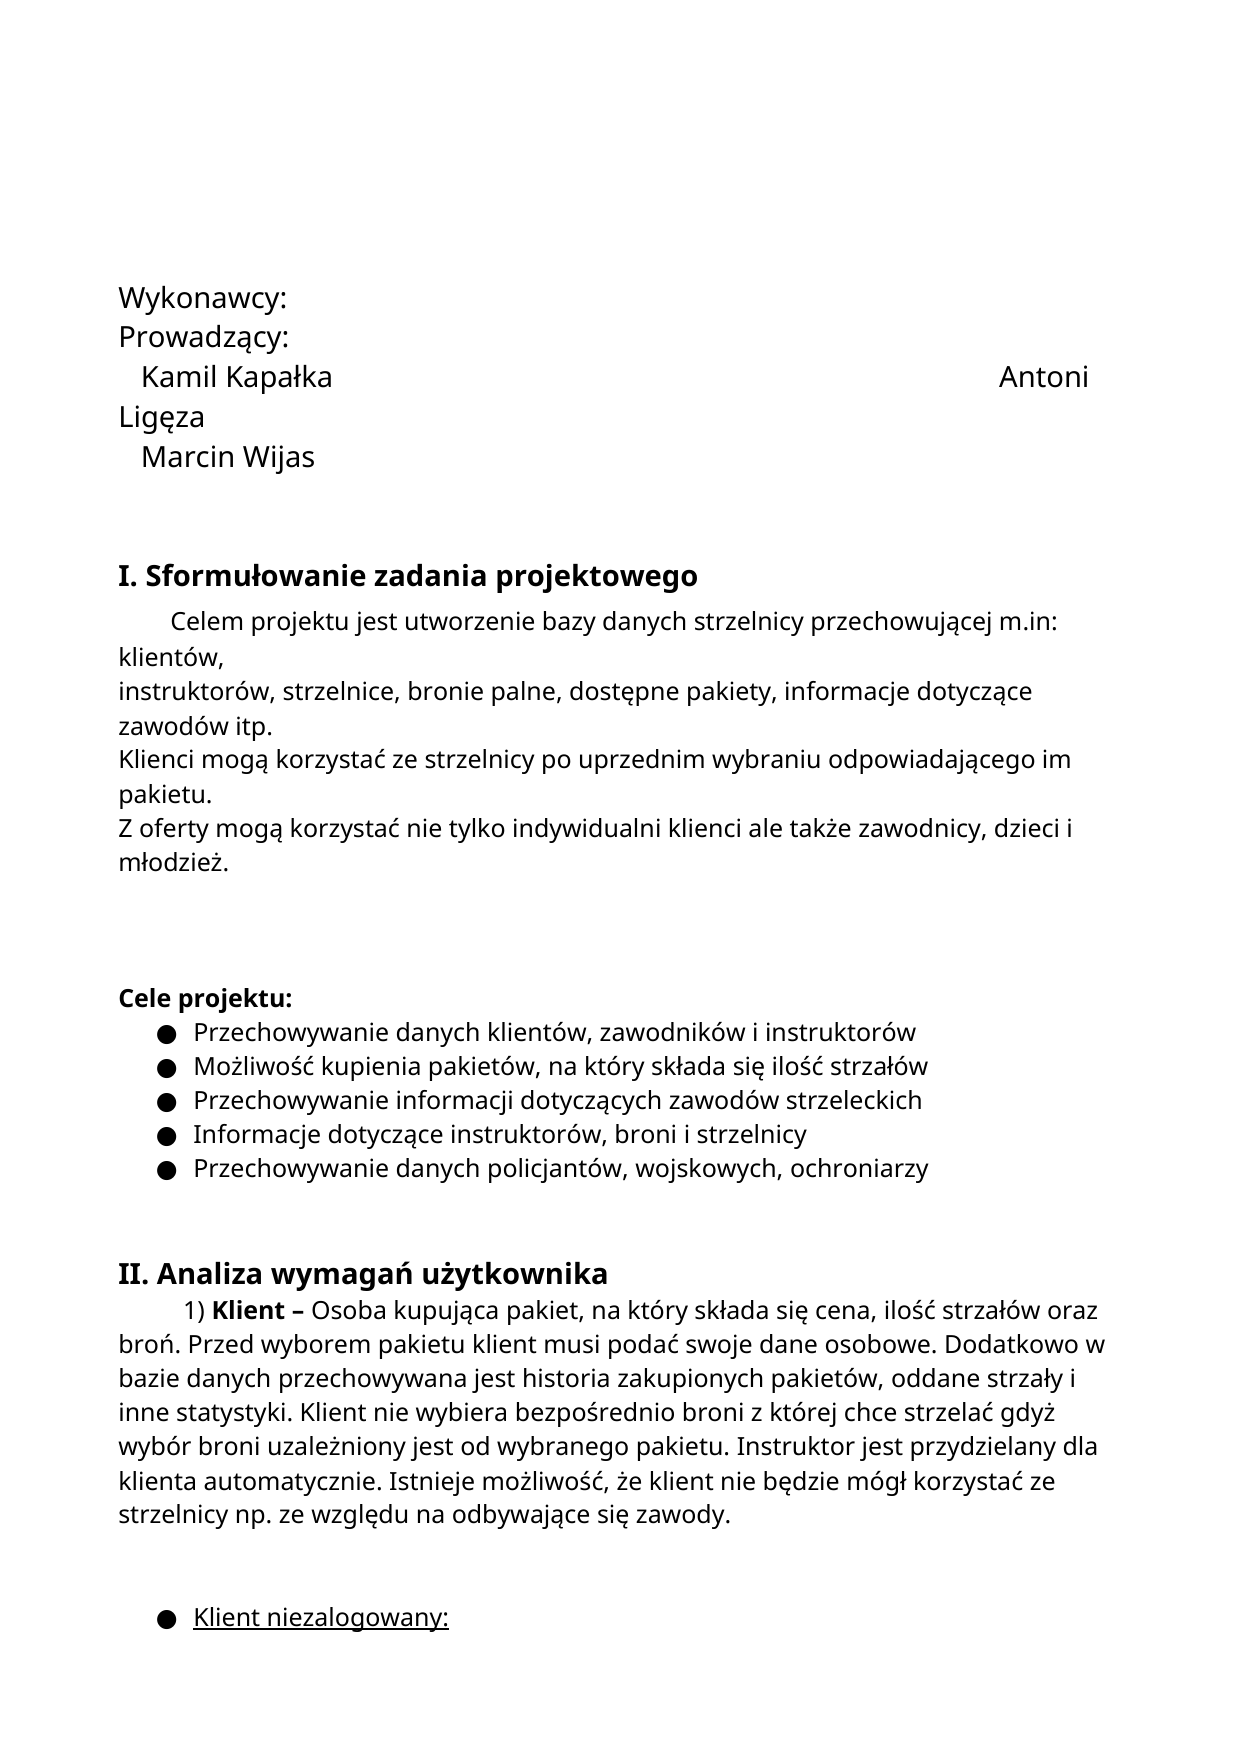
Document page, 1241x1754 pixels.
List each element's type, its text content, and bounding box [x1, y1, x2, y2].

list Możliwość kupienia pakietów, na który składa się ilość strzałów [156, 1049, 1122, 1083]
list Przechowywanie informacji dotyczących zawodów strzeleckich [156, 1083, 1122, 1117]
list Klient niezalogowany: [156, 1599, 1122, 1633]
text 1) Klient – Osoba kupująca pakiet, na który składa się cena, ilość strzałów oraz broń. Przed wyborem pakietu klient musi podać swoje dane osobowe. Dodatkowo w bazie danych przechowywana jest historia zakupionych pakietów, oddane strzały i inne statystyki. Klient nie wybiera bezpośrednio broni z której chce strzelać gdyż wybór broni uzależniony jest od wybranego pakietu. Instruktor jest przydzielany dla klienta automatycznie. Istnieje możliwość, że klient nie będzie mógł korzystać ze strzelnicy np. ze względu na odbywające się zawody. [118, 1293, 1122, 1531]
text Kamil Kapałka Antoni Ligęza [118, 356, 1122, 436]
text Z oferty mogą korzystać nie tylko indywidualni klienci ale także zawodnicy, dzieci i młodzież. [118, 810, 1122, 878]
list Informacje dotyczące instruktorów, broni i strzelnicy [156, 1117, 1122, 1151]
text Klienci mogą korzystać ze strzelnicy po uprzednim wybraniu odpowiadającego im pakietu. [118, 742, 1122, 810]
list Przechowywanie danych klientów, zawodników i instruktorów [156, 1015, 1122, 1049]
text Cele projektu: [118, 981, 1122, 1015]
text I. Sformułowanie zadania projektowego [118, 555, 1122, 594]
text II. Analiza wymagań użytkownika [118, 1253, 1122, 1293]
text Celem projektu jest utworzenie bazy danych strzelnicy przechowującej m.in: klientów, [118, 594, 1122, 674]
text Wykonawcy: Prowadzący: [118, 277, 1122, 356]
list Przechowywanie danych policjantów, wojskowych, ochroniarzy [156, 1151, 1122, 1185]
text instruktorów, strzelnice, bronie palne, dostępne pakiety, informacje dotyczące zawodów itp. [118, 674, 1122, 742]
text Marcin Wijas [118, 436, 1122, 476]
